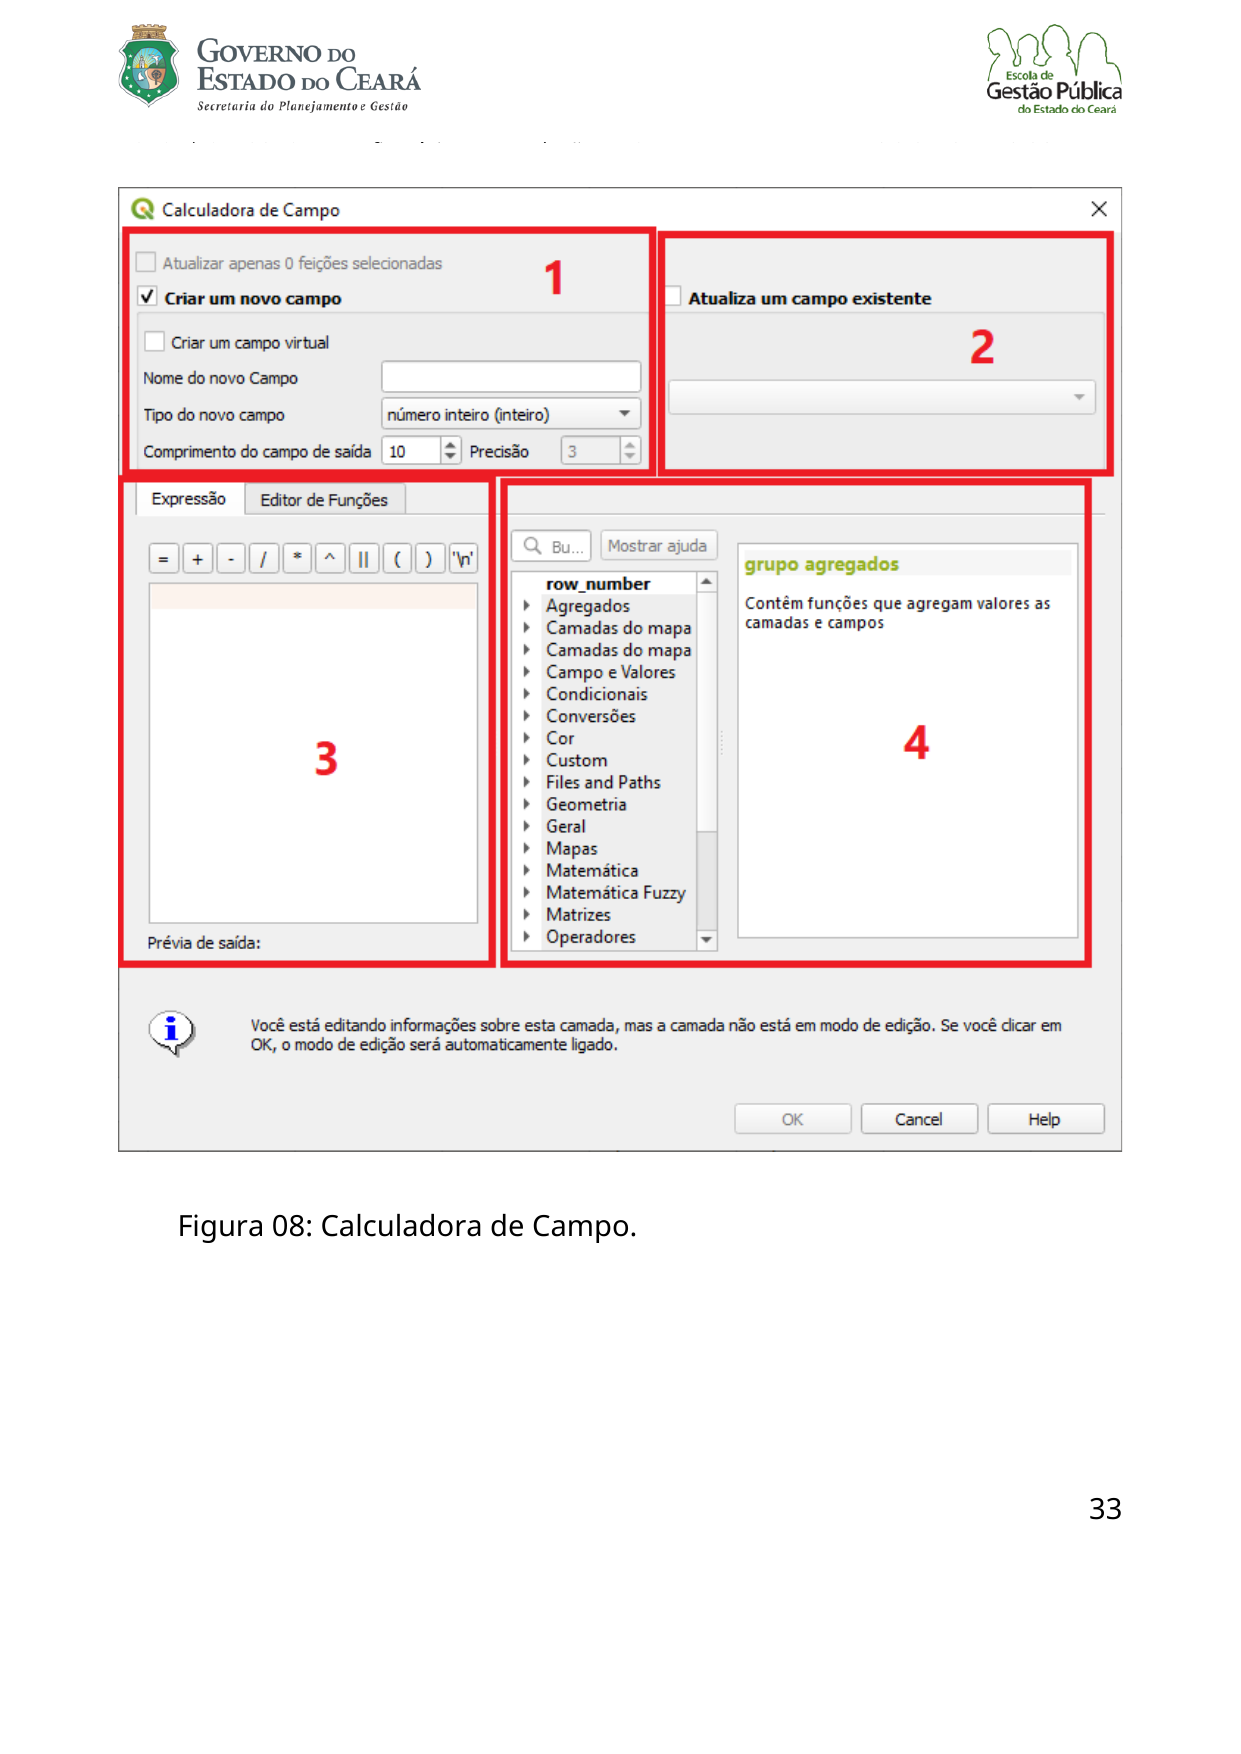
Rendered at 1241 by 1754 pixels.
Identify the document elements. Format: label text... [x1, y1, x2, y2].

text Figura 08: Calculadora de Campo. [118, 1206, 1122, 1245]
picture [118, 187, 1123, 1152]
picture [118, 24, 1122, 113]
